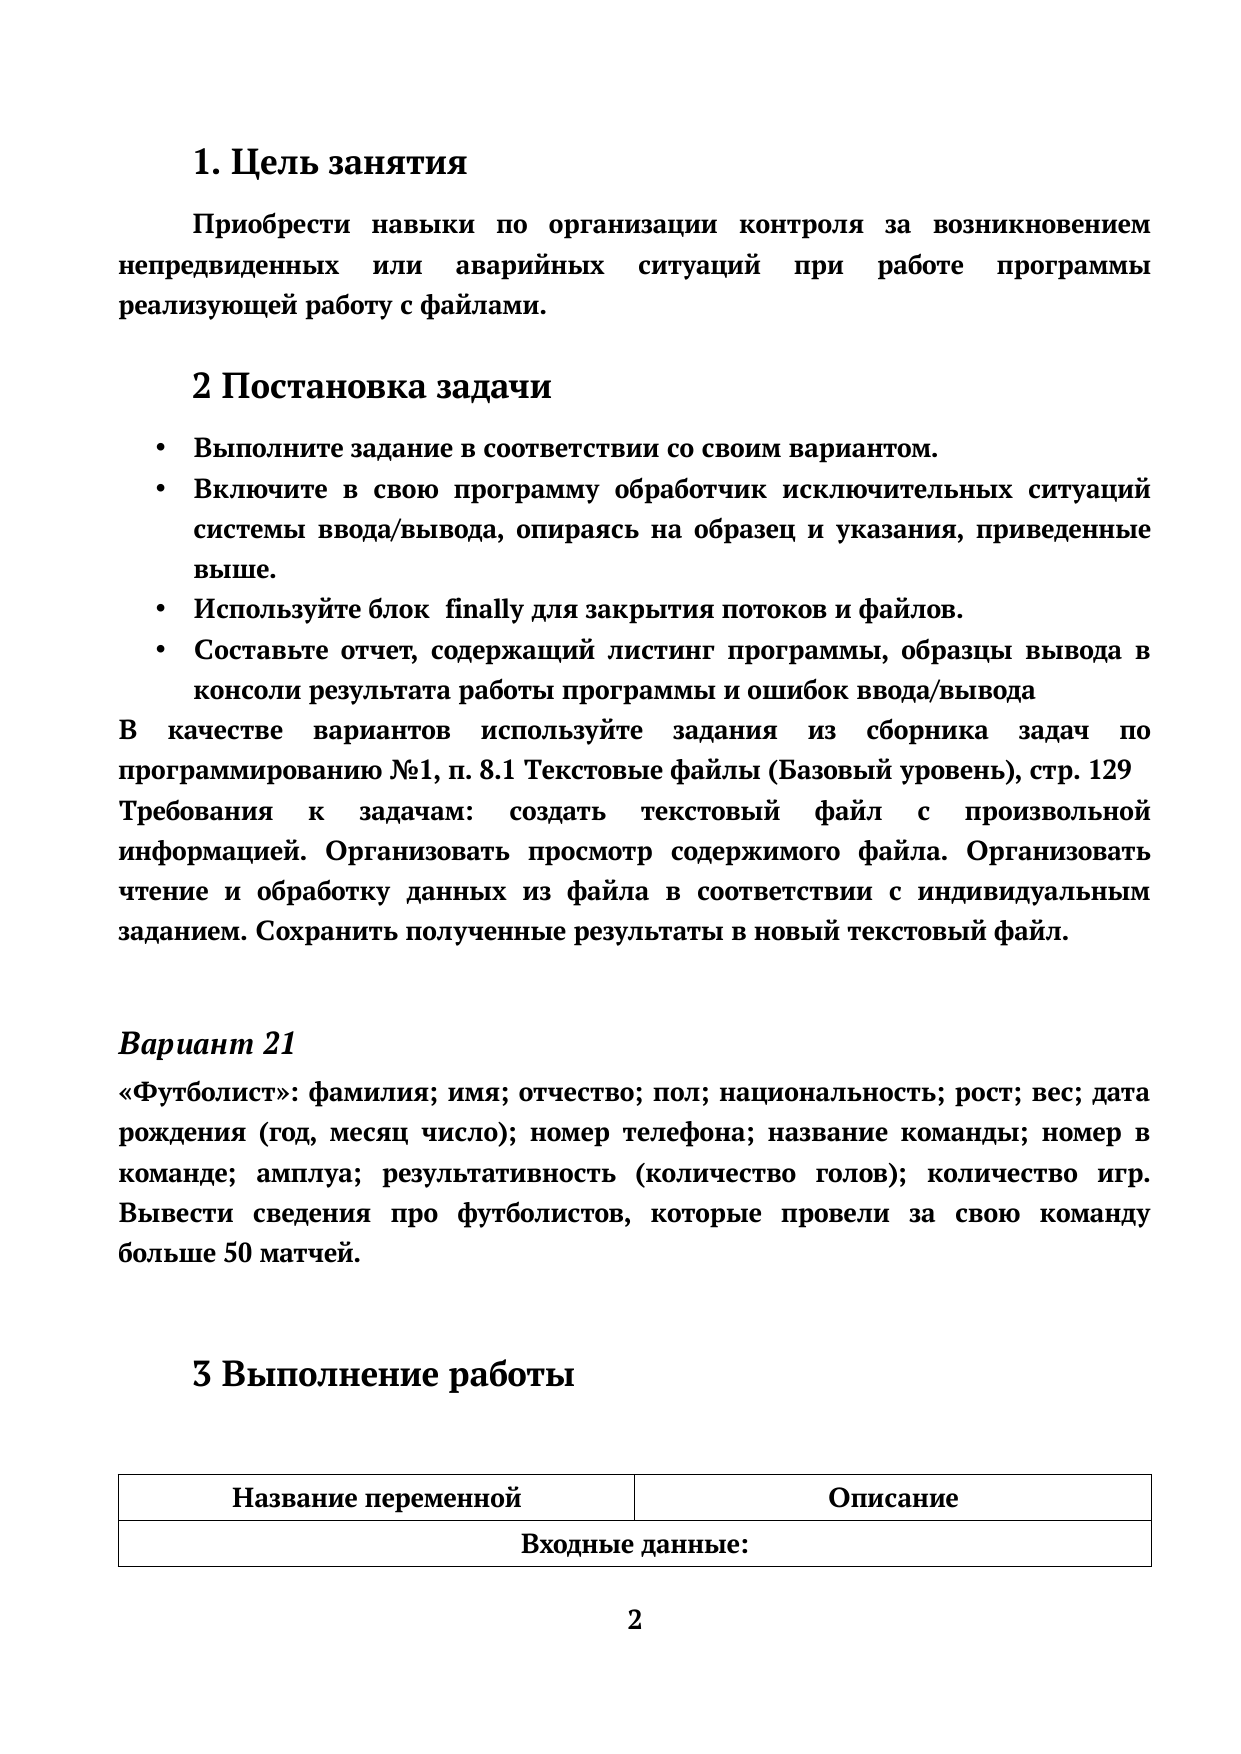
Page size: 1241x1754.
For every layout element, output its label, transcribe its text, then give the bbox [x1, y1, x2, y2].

text В качестве вариантов используйте задания из сборника задач по программированию №1, п. 8.1 Текстовые файлы (Базовый уровень), стр. 129 [118, 712, 1152, 786]
subtitle 3 Выполнение работы [192, 1351, 1152, 1395]
text Требования к задачам: создать текстовый файл с произвольной информацией. Организовать просмотр содержимого файла. Организовать чтение и обработку данных из файла в соответствии с индивидуальным заданием. Сохранить полученные результаты в новый текстовый файл. [118, 793, 1152, 947]
subtitle Вариант 21 [118, 1023, 1152, 1062]
table_header Название переменной [119, 1475, 634, 1520]
list Выполните задание в соответствии со своим вариантом. [156, 430, 1152, 464]
list Используйте блок finally для закрытия потоков и файлов. [156, 591, 1152, 625]
text «Футболист»: фамилия; имя; отчество; пол; национальность; рост; вес; дата рождения (год, месяц число); номер телефона; название команды; номер в команде; амплуа; результативность (количество голов); количество игр. Вывести сведения про футболистов, которые провели за свою команду больше 50 матчей. [118, 1074, 1152, 1269]
table_header Описание [635, 1475, 1151, 1520]
text Приобрести навыки по организации контроля за возникновением непредвиденных или аварийных ситуаций при работе программы реализующей работу с файлами. [118, 207, 1152, 321]
list Включите в свою программу обработчик исключительных ситуаций системы ввода/вывода, опираясь на образец и указания, приведенные выше. [156, 471, 1152, 585]
table_cell Входные данные: [119, 1521, 1151, 1566]
subtitle 1. Цель занятия [192, 139, 1152, 183]
subtitle 2 Постановка задачи [192, 363, 1152, 407]
list Составьте отчет, содержащий листинг программы, образцы вывода в консоли результата работы программы и ошибок ввода/вывода [156, 632, 1152, 706]
